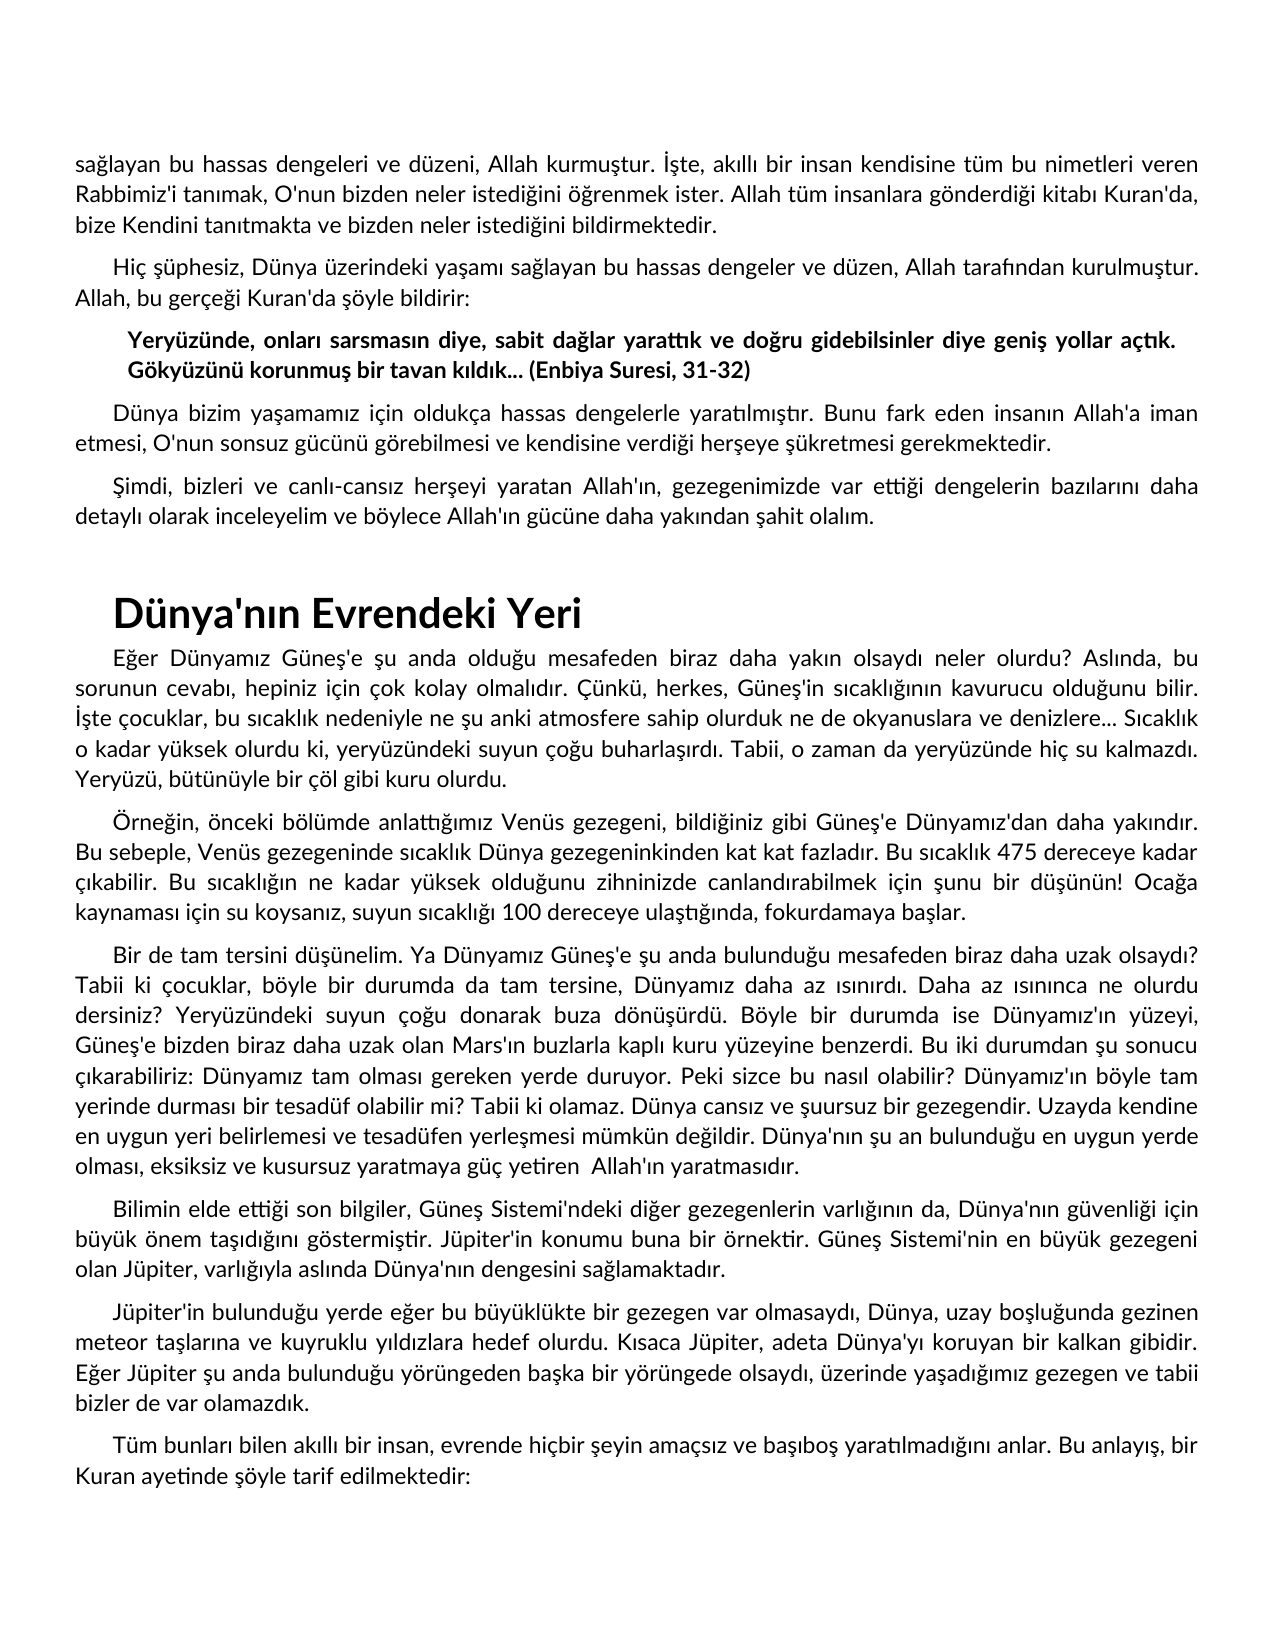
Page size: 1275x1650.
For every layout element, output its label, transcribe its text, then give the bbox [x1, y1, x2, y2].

text Hiç şüphesiz, Dünya üzerindeki yaşamı sağlayan bu hassas dengeler ve düzen, Allah tarafından kurulmuştur. Allah, bu gerçeği Kuran'da şöyle bildirir: [75, 253, 1200, 311]
text Örneğin, önceki bölümde anlattığımız Venüs gezegeni, bildiğiniz gibi Güneş'e Dünyamız'dan daha yakındır. Bu sebeple, Venüs gezegeninde sıcaklık Dünya gezegeninkinden kat kat fazladır. Bu sıcaklık 475 dereceye kadar çıkabilir. Bu sıcaklığın ne kadar yüksek olduğunu zihninizde canlandırabilmek için şunu bir düşünün! Ocağa kaynaması için su koysanız, suyun sıcaklığı 100 dereceye ulaştığında, fokurdamaya başlar. [75, 807, 1200, 925]
text Jüpiter'in bulunduğu yerde eğer bu büyüklükte bir gezegen var olmasaydı, Dünya, uzay boşluğunda gezinen meteor taşlarına ve kuyruklu yıldızlara hedef olurdu. Kısaca Jüpiter, adeta Dünya'yı koruyan bir kalkan gibidir. Eğer Jüpiter şu anda bulunduğu yörüngeden başka bir yörüngede olsaydı, üzerinde yaşadığımız gezegen ve tabii bizler de var olamazdık. [75, 1298, 1200, 1416]
text sağlayan bu hassas dengeleri ve düzeni, Allah kurmuştur. İşte, akıllı bir insan kendisine tüm bu nimetleri veren Rabbimiz'i tanımak, O'nun bizden neler istediğini öğrenmek ister. Allah tüm insanlara gönderdiği kitabı Kuran'da, bize Kendini tanıtmakta ve bizden neler istediğini bildirmektedir. [75, 150, 1200, 238]
text Yeryüzünde, onları sarsmasın diye, sabit dağlar yarattık ve doğru gidebilsinler diye geniş yollar açtık. Gökyüzünü korunmuş bir tavan kıldık... (Enbiya Suresi, 31-32) [127, 326, 1177, 384]
text Tüm bunları bilen akıllı bir insan, evrende hiçbir şeyin amaçsız ve başıboş yaratılmadığını anlar. Bu anlayış, bir Kuran ayetinde şöyle tarif edilmektedir: [75, 1431, 1200, 1489]
subtitle Dünya'nın Evrendeki Yeri [112, 587, 1200, 637]
text Dünya bizim yaşamamız için oldukça hassas dengelerle yaratılmıştır. Bunu fark eden insanın Allah'a iman etmesi, O'nun sonsuz gücünü görebilmesi ve kendisine verdiği herşeye şükretmesi gerekmektedir. [75, 399, 1200, 457]
text Şimdi, bizleri ve canlı-cansız herşeyi yaratan Allah'ın, gezegenimizde var ettiği dengelerin bazılarını daha detaylı olarak inceleyelim ve böylece Allah'ın gücüne daha yakından şahit olalım. [75, 472, 1200, 529]
text Eğer Dünyamız Güneş'e şu anda olduğu mesafeden biraz daha yakın olsaydı neler olurdu? Aslında, bu sorunun cevabı, hepiniz için çok kolay olmalıdır. Çünkü, herkes, Güneş'in sıcaklığının kavurucu olduğunu bilir. İşte çocuklar, bu sıcaklık nedeniyle ne şu anki atmosfere sahip olurduk ne de okyanuslara ve denizlere... Sıcaklık o kadar yüksek olurdu ki, yeryüzündeki suyun çoğu buharlaşırdı. Tabii, o zaman da yeryüzünde hiç su kalmazdı. Yeryüzü, bütünüyle bir çöl gibi kuru olurdu. [75, 644, 1200, 792]
text Bir de tam tersini düşünelim. Ya Dünyamız Güneş'e şu anda bulunduğu mesafeden biraz daha uzak olsaydı? Tabii ki çocuklar, böyle bir durumda da tam tersine, Dünyamız daha az ısınırdı. Daha az ısınınca ne olurdu dersiniz? Yeryüzündeki suyun çoğu donarak buza dönüşürdü. Böyle bir durumda ise Dünyamız'ın yüzeyi, Güneş'e bizden biraz daha uzak olan Mars'ın buzlarla kaplı kuru yüzeyine benzerdi. Bu iki durumdan şu sonucu çıkarabiliriz: Dünyamız tam olması gereken yerde duruyor. Peki sizce bu nasıl olabilir? Dünyamız'ın böyle tam yerinde durması bir tesadüf olabilir mi? Tabii ki olamaz. Dünya cansız ve şuursuz bir gezegendir. Uzayda kendine en uygun yeri belirlemesi ve tesadüfen yerleşmesi mümkün değildir. Dünya'nın şu an bulunduğu en uygun yerde olması, eksiksiz ve kusursuz yaratmaya güç yetiren Allah'ın yaratmasıdır. [75, 941, 1200, 1179]
text Bilimin elde ettiği son bilgiler, Güneş Sistemi'ndeki diğer gezegenlerin varlığının da, Dünya'nın güvenliği için büyük önem taşıdığını göstermiştir. Jüpiter'in konumu buna bir örnektir. Güneş Sistemi'nin en büyük gezegeni olan Jüpiter, varlığıyla aslında Dünya'nın dengesini sağlamaktadır. [75, 1195, 1200, 1283]
